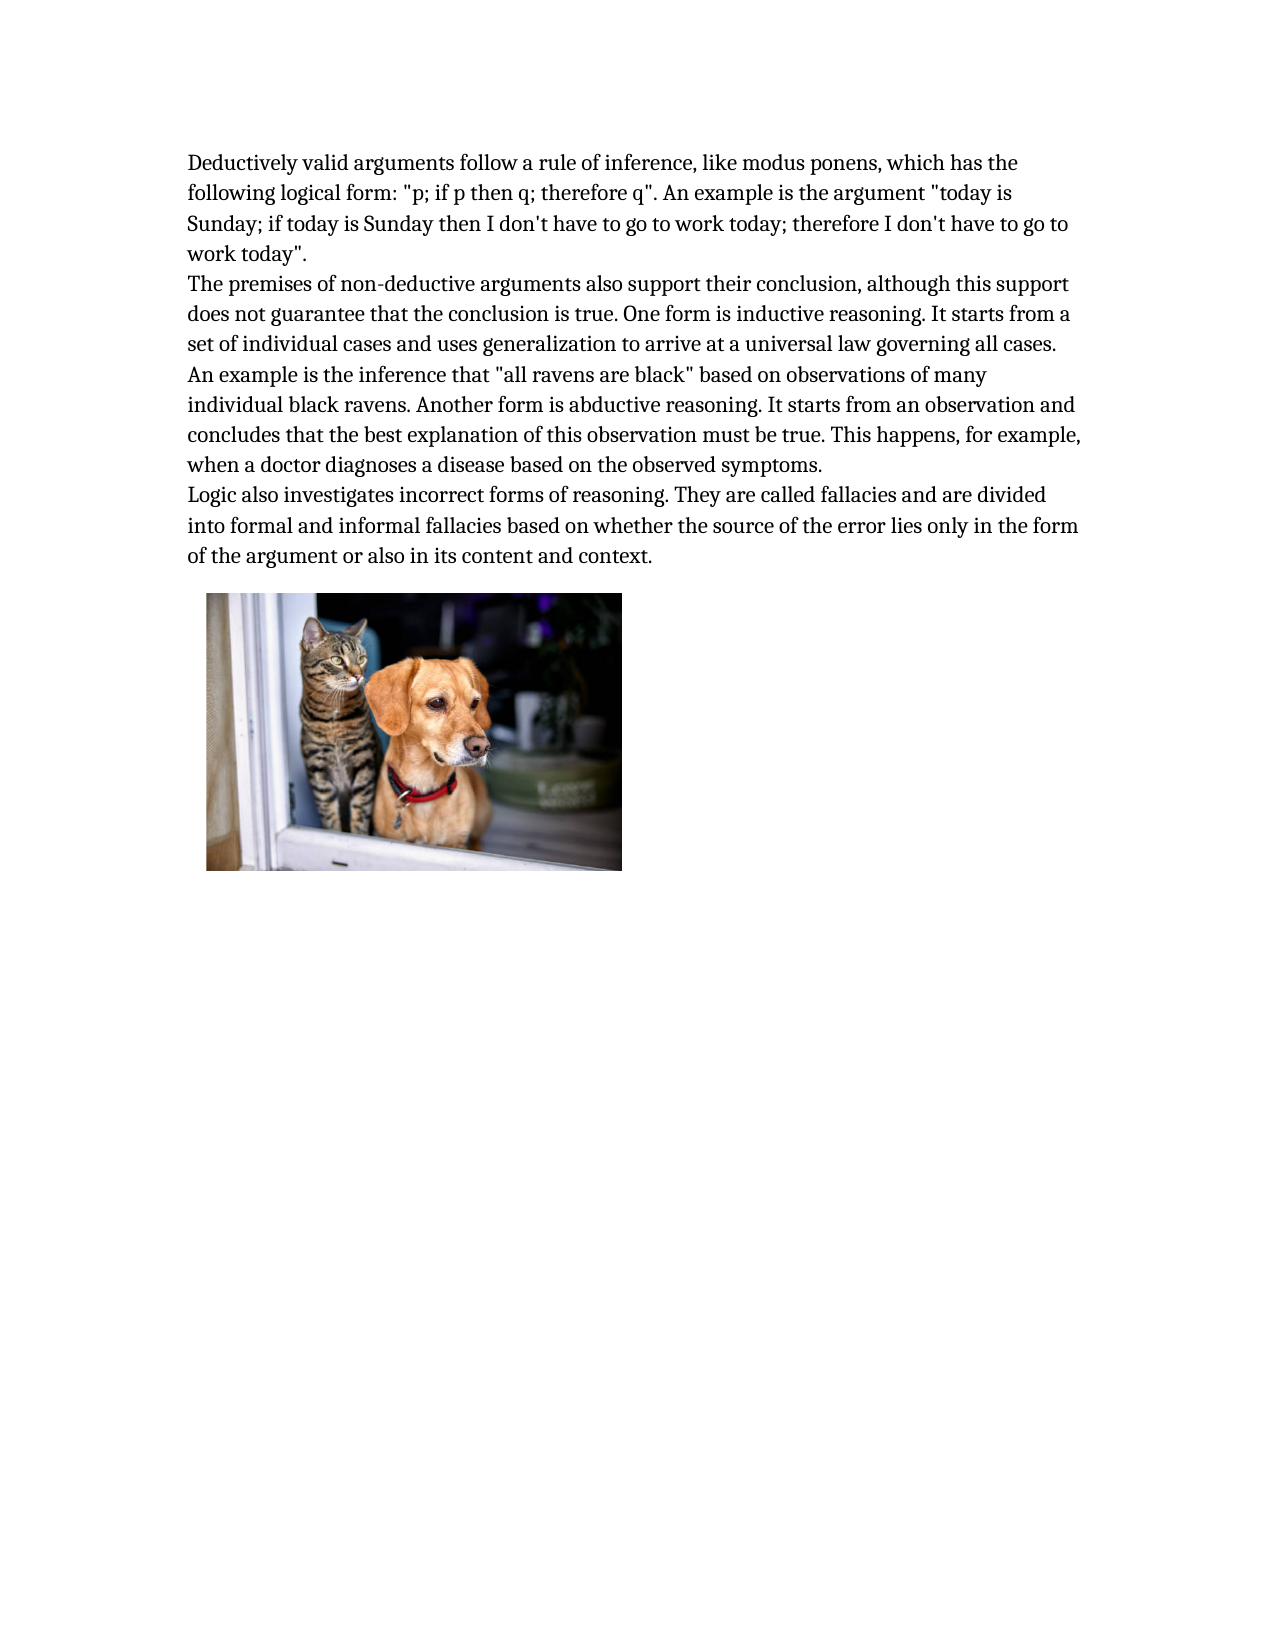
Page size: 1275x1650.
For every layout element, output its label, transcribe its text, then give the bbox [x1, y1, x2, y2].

picture [206, 593, 622, 871]
text Deductively valid arguments follow a rule of inference, like modus ponens, which has the following logical form: "p; if p then q; therefore q". An example is the argument "today is Sunday; if today is Sunday then I don't have to go to work today; therefore I don't have to go to work today". The premises of non-deductive arguments also support their conclusion, although this support does not guarantee that the conclusion is true. One form is inductive reasoning. It starts from a set of individual cases and uses generalization to arrive at a universal law governing all cases. An example is the inference that "all ravens are black" based on observations of many individual black ravens. Another form is abductive reasoning. It starts from an observation and concludes that the best explanation of this observation must be true. This happens, for example, when a doctor diagnoses a disease based on the observed symptoms. Logic also investigates incorrect forms of reasoning. They are called fallacies and are divided into formal and informal fallacies based on whether the source of the error lies only in the form of the argument or also in its content and context. [187, 150, 1087, 569]
